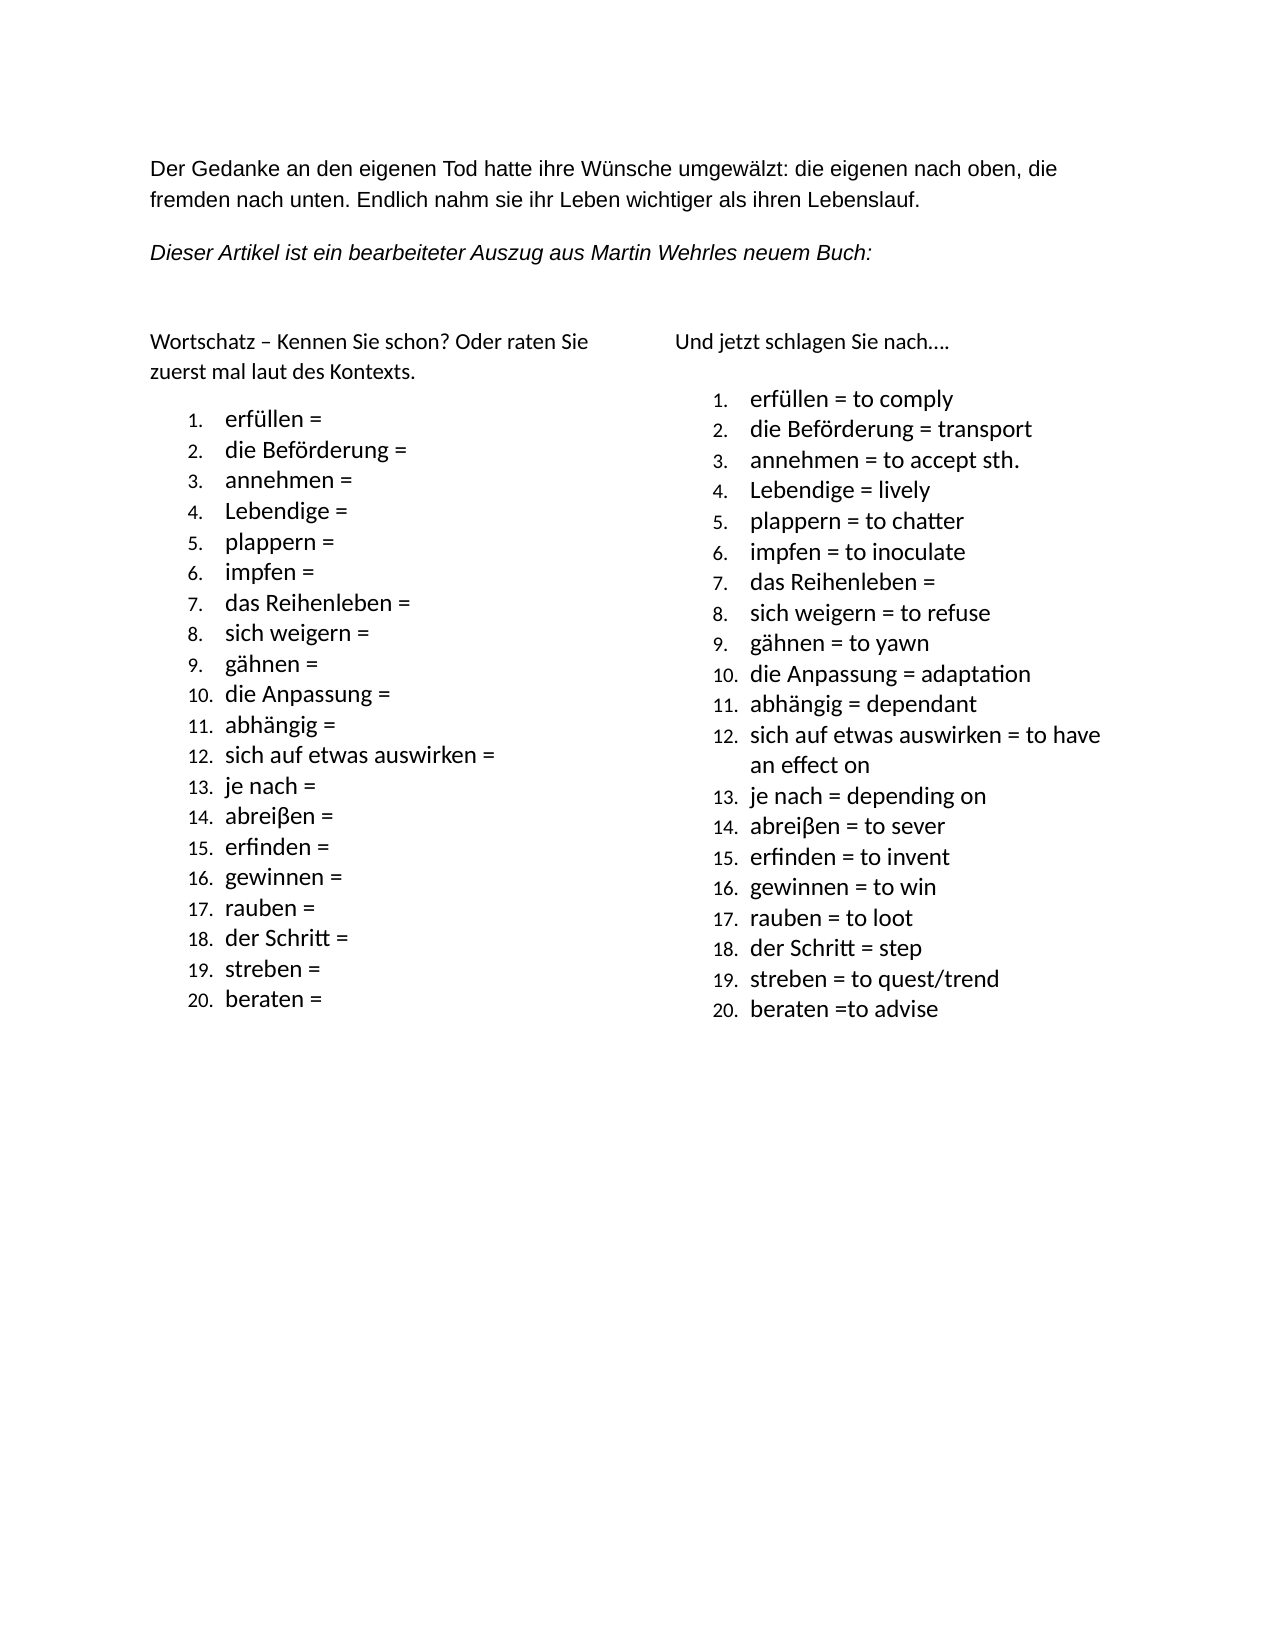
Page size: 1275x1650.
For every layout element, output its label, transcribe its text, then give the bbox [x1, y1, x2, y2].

list streben = to quest/trend [712, 963, 1125, 993]
list abhängig = dependant [712, 688, 1125, 719]
list gewinnen = to win [712, 871, 1125, 902]
list sich auf etwas auswirken = to have an effect on [712, 719, 1125, 780]
list streben = [187, 953, 600, 983]
list gähnen = to yawn [712, 627, 1125, 658]
list sich weigern = [187, 617, 600, 648]
list annehmen = [187, 464, 600, 495]
list die Beförderung = transport [712, 414, 1125, 444]
text Der Gedanke an den eigenen Tod hatte ihre Wünsche umgewälzt: die eigenen nach oben, die fremden nach unten. Endlich nahm sie ihr Leben wichtiger als ihren Lebenslauf. [150, 150, 1125, 212]
list plappern = to chatter [712, 505, 1125, 536]
list die Anpassung = [187, 678, 600, 709]
list das Reihenleben = [712, 566, 1125, 597]
list gewinnen = [187, 861, 600, 892]
list Lebendige = [187, 495, 600, 526]
list der Schritt = step [712, 932, 1125, 963]
list erfüllen = [187, 403, 600, 434]
list sich auf etwas auswirken = [187, 739, 600, 770]
text Und jetzt schlagen Sie nach…. [675, 327, 1125, 355]
list impfen = [187, 556, 600, 587]
list abreiβen = [187, 800, 600, 831]
list das Reihenleben = [187, 587, 600, 617]
list je nach = depending on [712, 780, 1125, 810]
text Wortschatz – Kennen Sie schon? Oder raten Sie zuerst mal laut des Kontexts. [150, 327, 600, 385]
list sich weigern = to refuse [712, 597, 1125, 627]
list der Schritt = [187, 922, 600, 953]
list erfüllen = to comply [712, 383, 1125, 414]
list rauben = [187, 892, 600, 922]
list Lebendige = lively [712, 475, 1125, 505]
list annehmen = to accept sth. [712, 444, 1125, 475]
list plappern = [187, 526, 600, 556]
list die Anpassung = adaptation [712, 658, 1125, 688]
list die Beförderung = [187, 434, 600, 464]
list rauben = to loot [712, 902, 1125, 932]
list beraten =to advise [712, 993, 1125, 1024]
list erfinden = to invent [712, 841, 1125, 871]
list erfinden = [187, 831, 600, 861]
list beraten = [187, 983, 600, 1014]
list abreiβen = to sever [712, 810, 1125, 841]
list gähnen = [187, 648, 600, 678]
list abhängig = [187, 709, 600, 739]
text Dieser Artikel ist ein bearbeiteter Auszug aus Martin Wehrles neuem Buch: [150, 233, 1125, 264]
list impfen = to inoculate [712, 536, 1125, 566]
list je nach = [187, 770, 600, 800]
